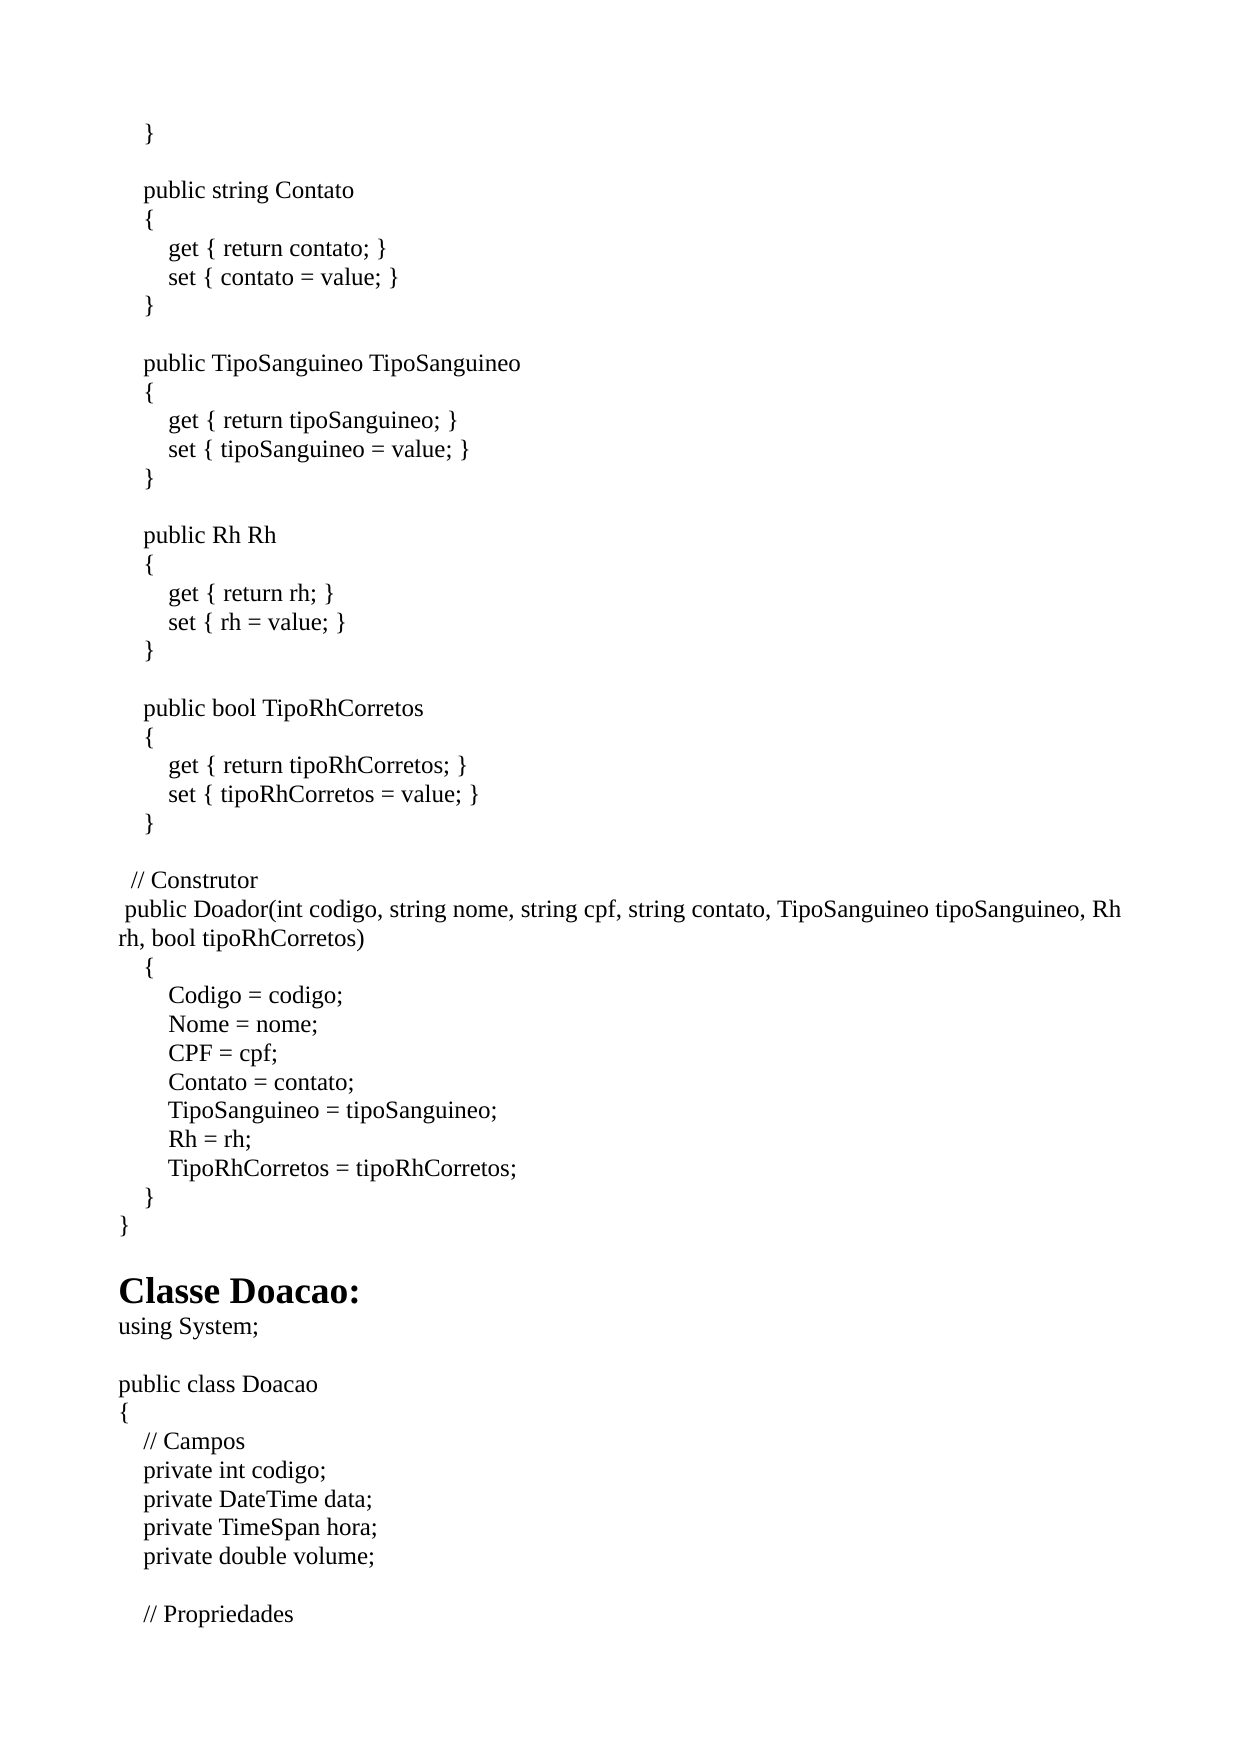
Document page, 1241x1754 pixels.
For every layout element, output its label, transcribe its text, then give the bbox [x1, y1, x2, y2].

text { [118, 722, 1122, 751]
text // Propriedades [118, 1599, 1122, 1627]
text get { return tipoRhCorretos; } [118, 751, 1122, 779]
text } [118, 808, 1122, 837]
text set { tipoSanguineo = value; } [118, 434, 1122, 463]
text // Construtor [118, 866, 1122, 894]
text using System; [118, 1311, 1122, 1340]
text private DateTime data; [118, 1484, 1122, 1512]
text { [118, 549, 1122, 578]
text public class Doacao [118, 1369, 1122, 1397]
text get { return rh; } [118, 578, 1122, 607]
text Contato = contato; [118, 1067, 1122, 1096]
text Rh = rh; [118, 1124, 1122, 1153]
text private double volume; [118, 1541, 1122, 1570]
text CPF = cpf; [118, 1038, 1122, 1067]
text set { tipoRhCorretos = value; } [118, 779, 1122, 808]
text } [118, 463, 1122, 492]
text { [118, 204, 1122, 233]
text public bool TipoRhCorretos [118, 693, 1122, 722]
text } [118, 118, 1122, 147]
text public string Contato [118, 176, 1122, 204]
text { [118, 952, 1122, 981]
text Classe Doacao: [118, 1268, 1122, 1311]
text set { rh = value; } [118, 607, 1122, 636]
text public Rh Rh [118, 521, 1122, 549]
text set { contato = value; } [118, 262, 1122, 291]
text TipoRhCorretos = tipoRhCorretos; [118, 1153, 1122, 1182]
text TipoSanguineo = tipoSanguineo; [118, 1096, 1122, 1124]
text } [118, 636, 1122, 664]
text } [118, 291, 1122, 319]
text private int codigo; [118, 1455, 1122, 1484]
text Codigo = codigo; [118, 981, 1122, 1009]
text get { return contato; } [118, 233, 1122, 262]
text // Campos [118, 1426, 1122, 1455]
text private TimeSpan hora; [118, 1512, 1122, 1541]
text get { return tipoSanguineo; } [118, 406, 1122, 434]
text } [118, 1182, 1122, 1211]
text { [118, 1397, 1122, 1426]
text Nome = nome; [118, 1009, 1122, 1038]
text } [118, 1211, 1122, 1239]
text public TipoSanguineo TipoSanguineo [118, 348, 1122, 377]
text public Doador(int codigo, string nome, string cpf, string contato, TipoSanguineo tipoSanguineo, Rh rh, bool tipoRhCorretos) [118, 894, 1122, 952]
text { [118, 377, 1122, 406]
